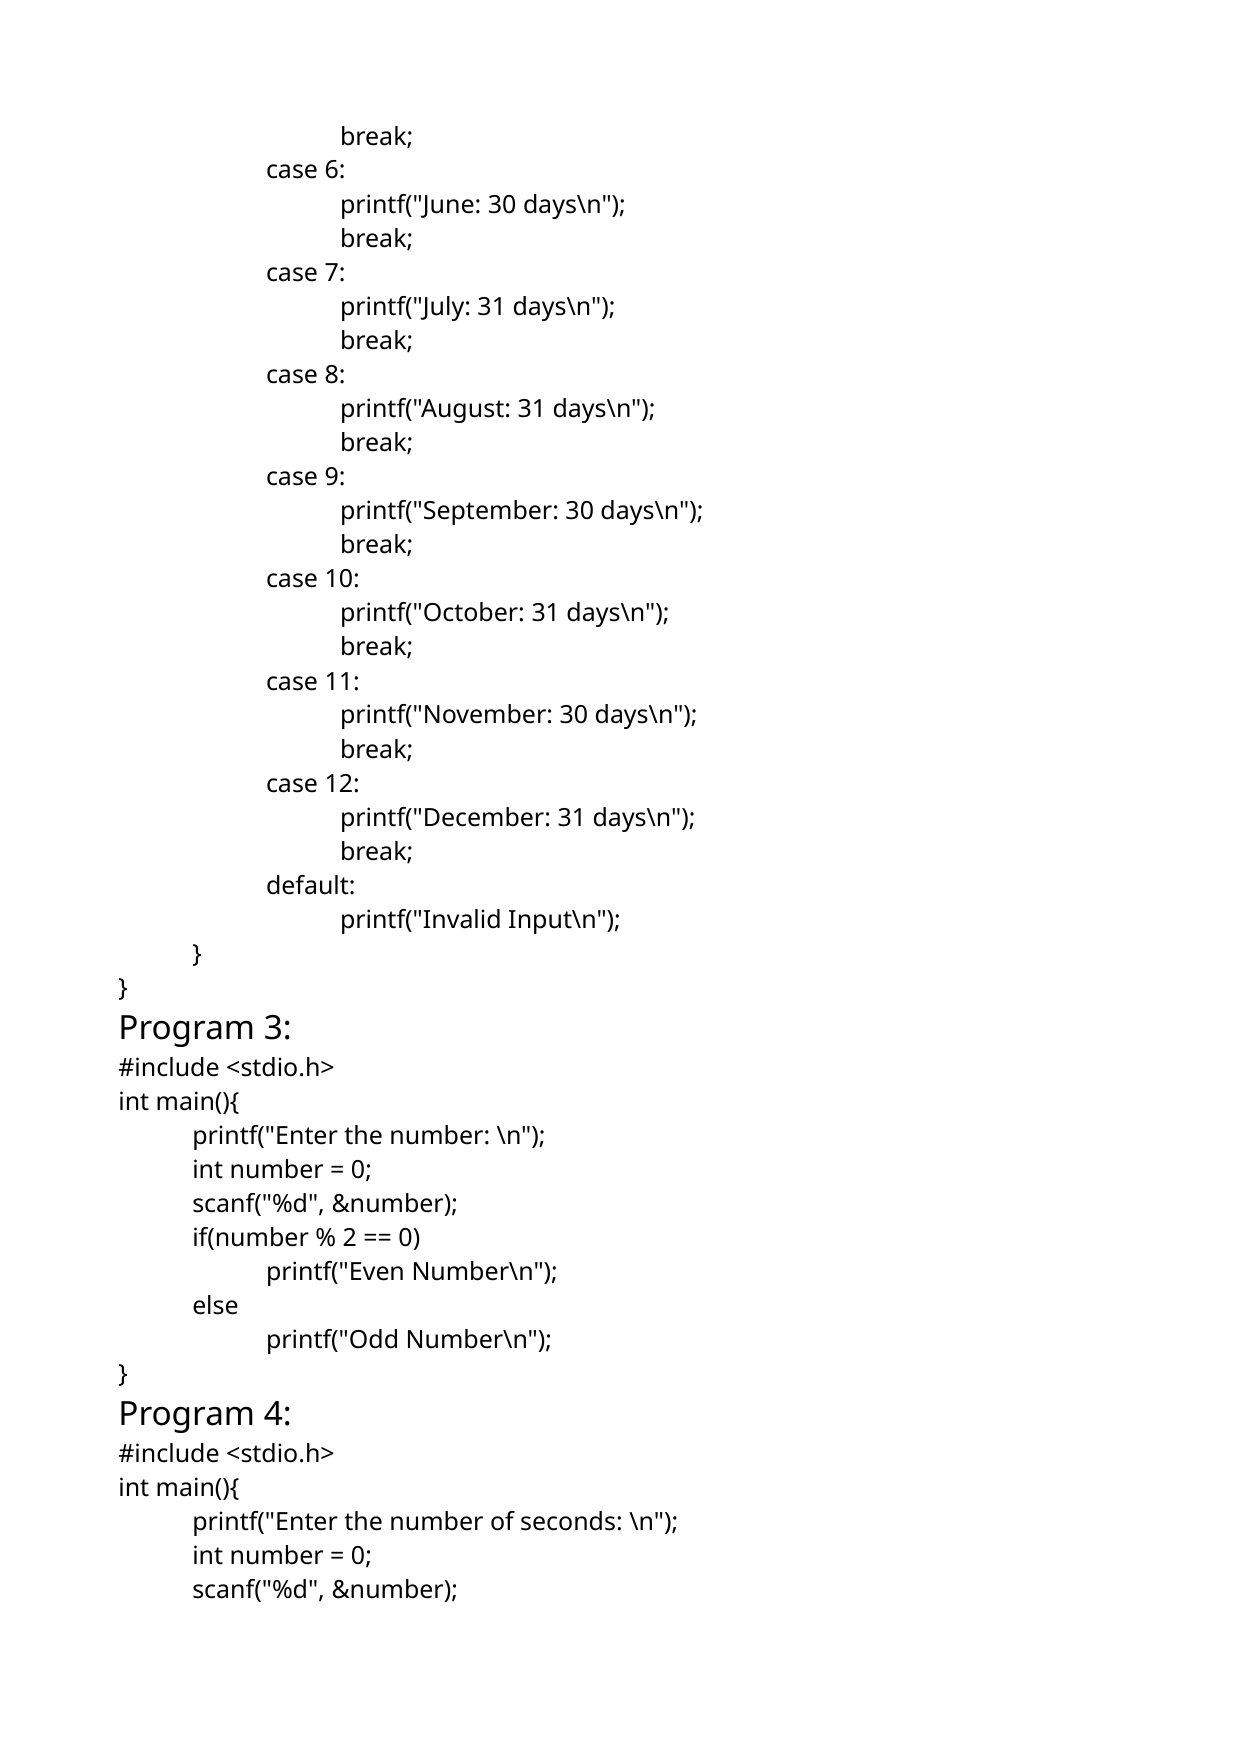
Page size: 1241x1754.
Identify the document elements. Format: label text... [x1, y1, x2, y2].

text printf("Enter the number of seconds: \n"); [118, 1503, 1122, 1537]
text int number = 0; [118, 1151, 1122, 1185]
text break; [118, 118, 1122, 152]
text printf("July: 31 days\n"); [118, 288, 1122, 322]
text case 6: [118, 152, 1122, 186]
text printf("October: 31 days\n"); [118, 595, 1122, 629]
text case 12: [118, 765, 1122, 799]
text case 8: [118, 357, 1122, 391]
text int main(){ [118, 1083, 1122, 1117]
text printf("Enter the number: \n"); [118, 1117, 1122, 1151]
text break; [118, 629, 1122, 663]
text else [118, 1288, 1122, 1322]
text printf("September: 30 days\n"); [118, 493, 1122, 527]
text case 7: [118, 254, 1122, 288]
text #include <stdio.h> [118, 1435, 1122, 1469]
text printf("Odd Number\n"); [118, 1322, 1122, 1356]
text Program 4: [118, 1390, 1122, 1435]
text printf("Even Number\n"); [118, 1253, 1122, 1288]
text int number = 0; [118, 1537, 1122, 1571]
text break; [118, 220, 1122, 254]
text } [118, 1356, 1122, 1390]
text #include <stdio.h> [118, 1049, 1122, 1083]
text break; [118, 322, 1122, 357]
text printf("December: 31 days\n"); [118, 799, 1122, 833]
text } [118, 936, 1122, 970]
text printf("Invalid Input\n"); [118, 902, 1122, 936]
text default: [118, 867, 1122, 902]
text break; [118, 731, 1122, 765]
text case 11: [118, 663, 1122, 697]
text case 10: [118, 561, 1122, 595]
text if(number % 2 == 0) [118, 1219, 1122, 1253]
text printf("June: 30 days\n"); [118, 186, 1122, 220]
text case 9: [118, 459, 1122, 493]
text scanf("%d", &number); [118, 1571, 1122, 1606]
text Program 3: [118, 1004, 1122, 1049]
text break; [118, 527, 1122, 561]
text break; [118, 425, 1122, 459]
text break; [118, 833, 1122, 867]
text printf("November: 30 days\n"); [118, 697, 1122, 731]
text int main(){ [118, 1469, 1122, 1503]
text } [118, 970, 1122, 1004]
text scanf("%d", &number); [118, 1185, 1122, 1219]
text printf("August: 31 days\n"); [118, 391, 1122, 425]
